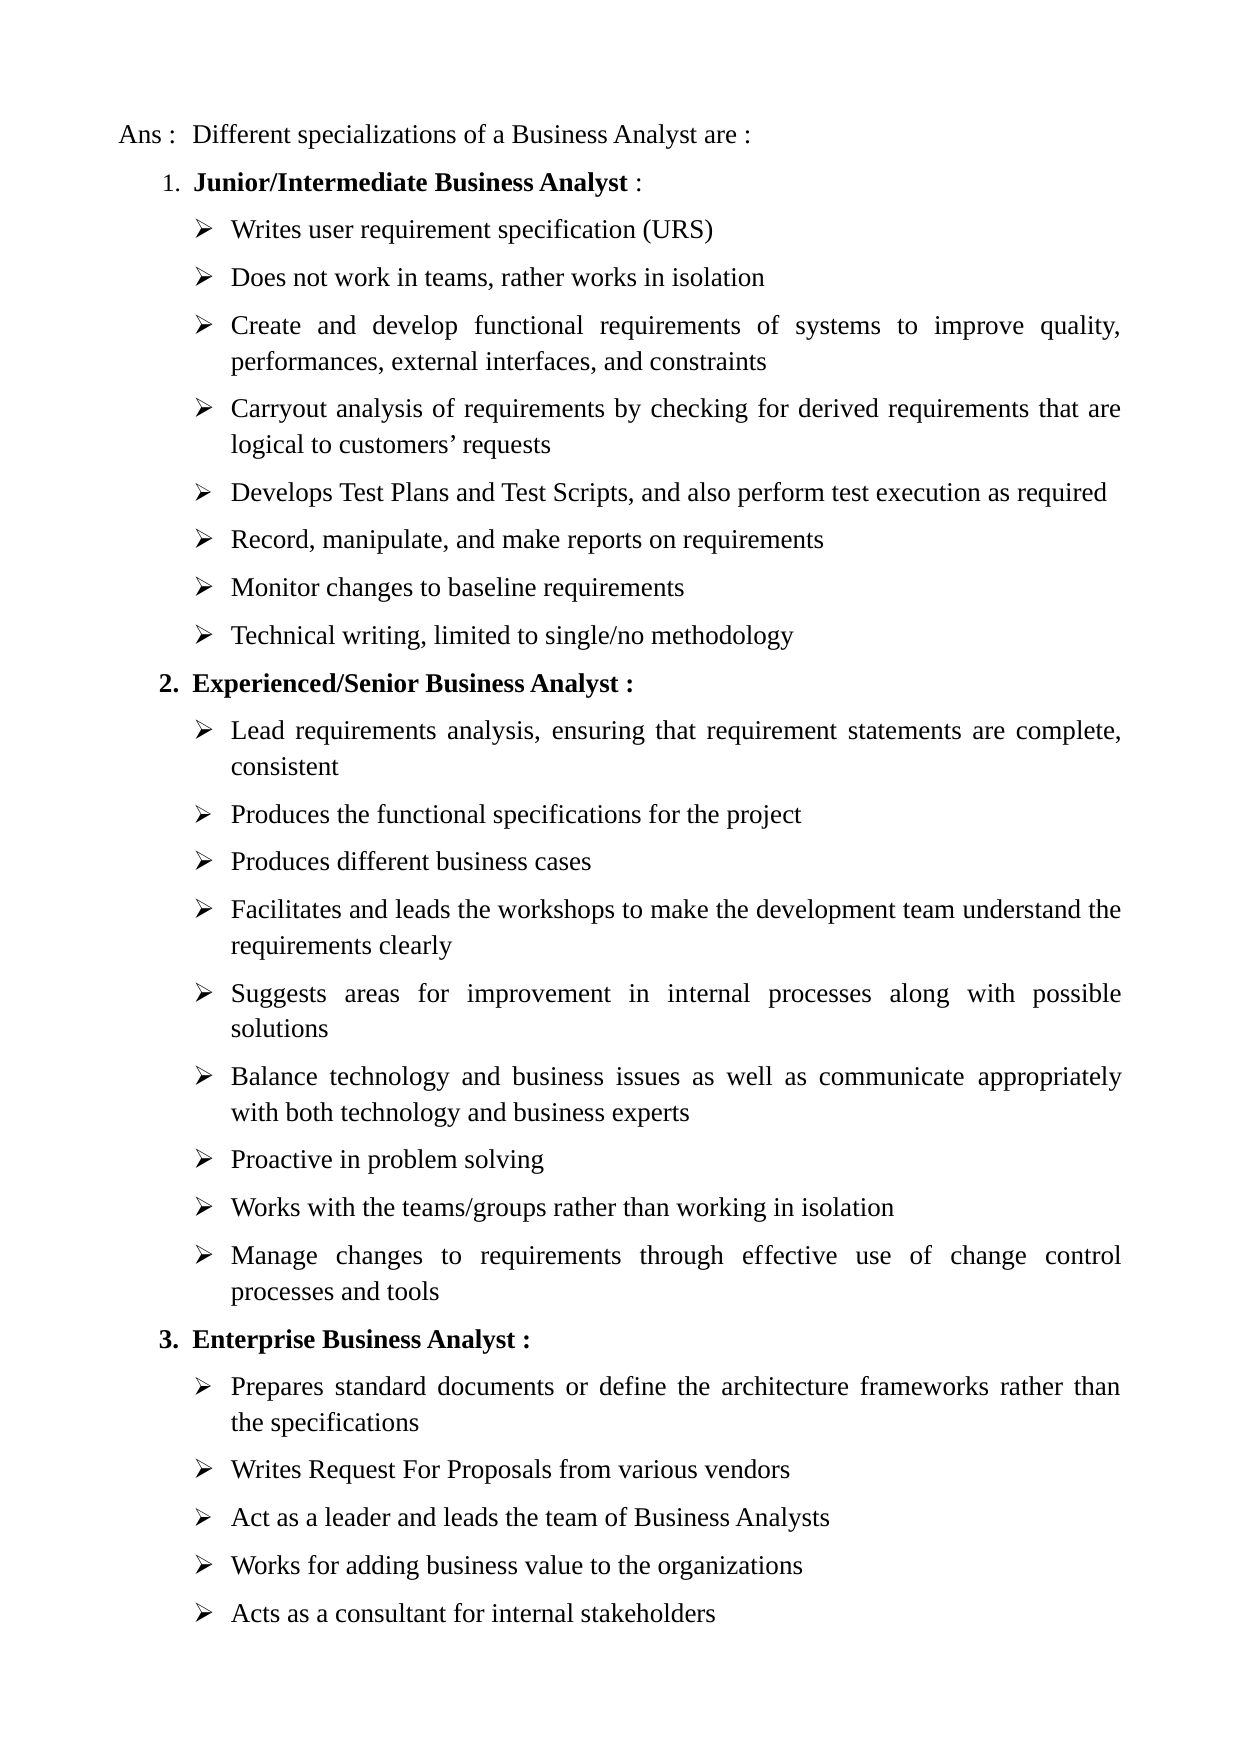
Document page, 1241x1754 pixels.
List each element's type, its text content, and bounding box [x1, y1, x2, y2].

list Proactive in problem solving [193, 1144, 1122, 1175]
text Ans : Different specializations of a Business Analyst are : [118, 118, 1122, 149]
list Balance technology and business issues as well as communicate appropriately with both technology and business experts [193, 1060, 1122, 1127]
list Prepares standard documents or define the architecture frameworks rather than the specifications [193, 1370, 1122, 1437]
list Does not work in teams, rather works in isolation [193, 261, 1122, 292]
text 3. Enterprise Business Analyst : [118, 1323, 1122, 1354]
text 2. Experienced/Senior Business Analyst : [118, 667, 1122, 698]
list Suggests areas for improvement in internal processes along with possible solutions [193, 977, 1122, 1044]
list Produces different business cases [193, 846, 1122, 877]
list Lead requirements analysis, ensuring that requirement statements are complete, consistent [193, 714, 1122, 781]
list Monitor changes to baseline requirements [193, 571, 1122, 602]
list Record, manipulate, and make reports on requirements [193, 523, 1122, 555]
list Create and develop functional requirements of systems to improve quality, performances, external interfaces, and constraints [193, 309, 1122, 376]
list Act as a leader and leads the team of Business Analysts [193, 1501, 1122, 1533]
list Works with the teams/groups rather than working in isolation [193, 1191, 1122, 1223]
list Works for adding business value to the organizations [193, 1549, 1122, 1580]
list Writes Request For Proposals from various vendors [193, 1454, 1122, 1485]
list Technical writing, limited to single/no methodology [193, 619, 1122, 650]
list Junior/Intermediate Business Analyst : [156, 166, 1122, 197]
list Produces the functional specifications for the project [193, 798, 1122, 829]
list Carryout analysis of requirements by checking for derived requirements that are logical to customers’ requests [193, 392, 1122, 459]
list Develops Test Plans and Test Scripts, and also perform test execution as required [193, 476, 1122, 507]
list Manage changes to requirements through effective use of change control processes and tools [193, 1239, 1122, 1306]
list Acts as a consultant for internal stakeholders [193, 1597, 1122, 1628]
list Writes user requirement specification (URS) [193, 213, 1122, 244]
list Facilitates and leads the workshops to make the development team understand the requirements clearly [193, 893, 1122, 960]
